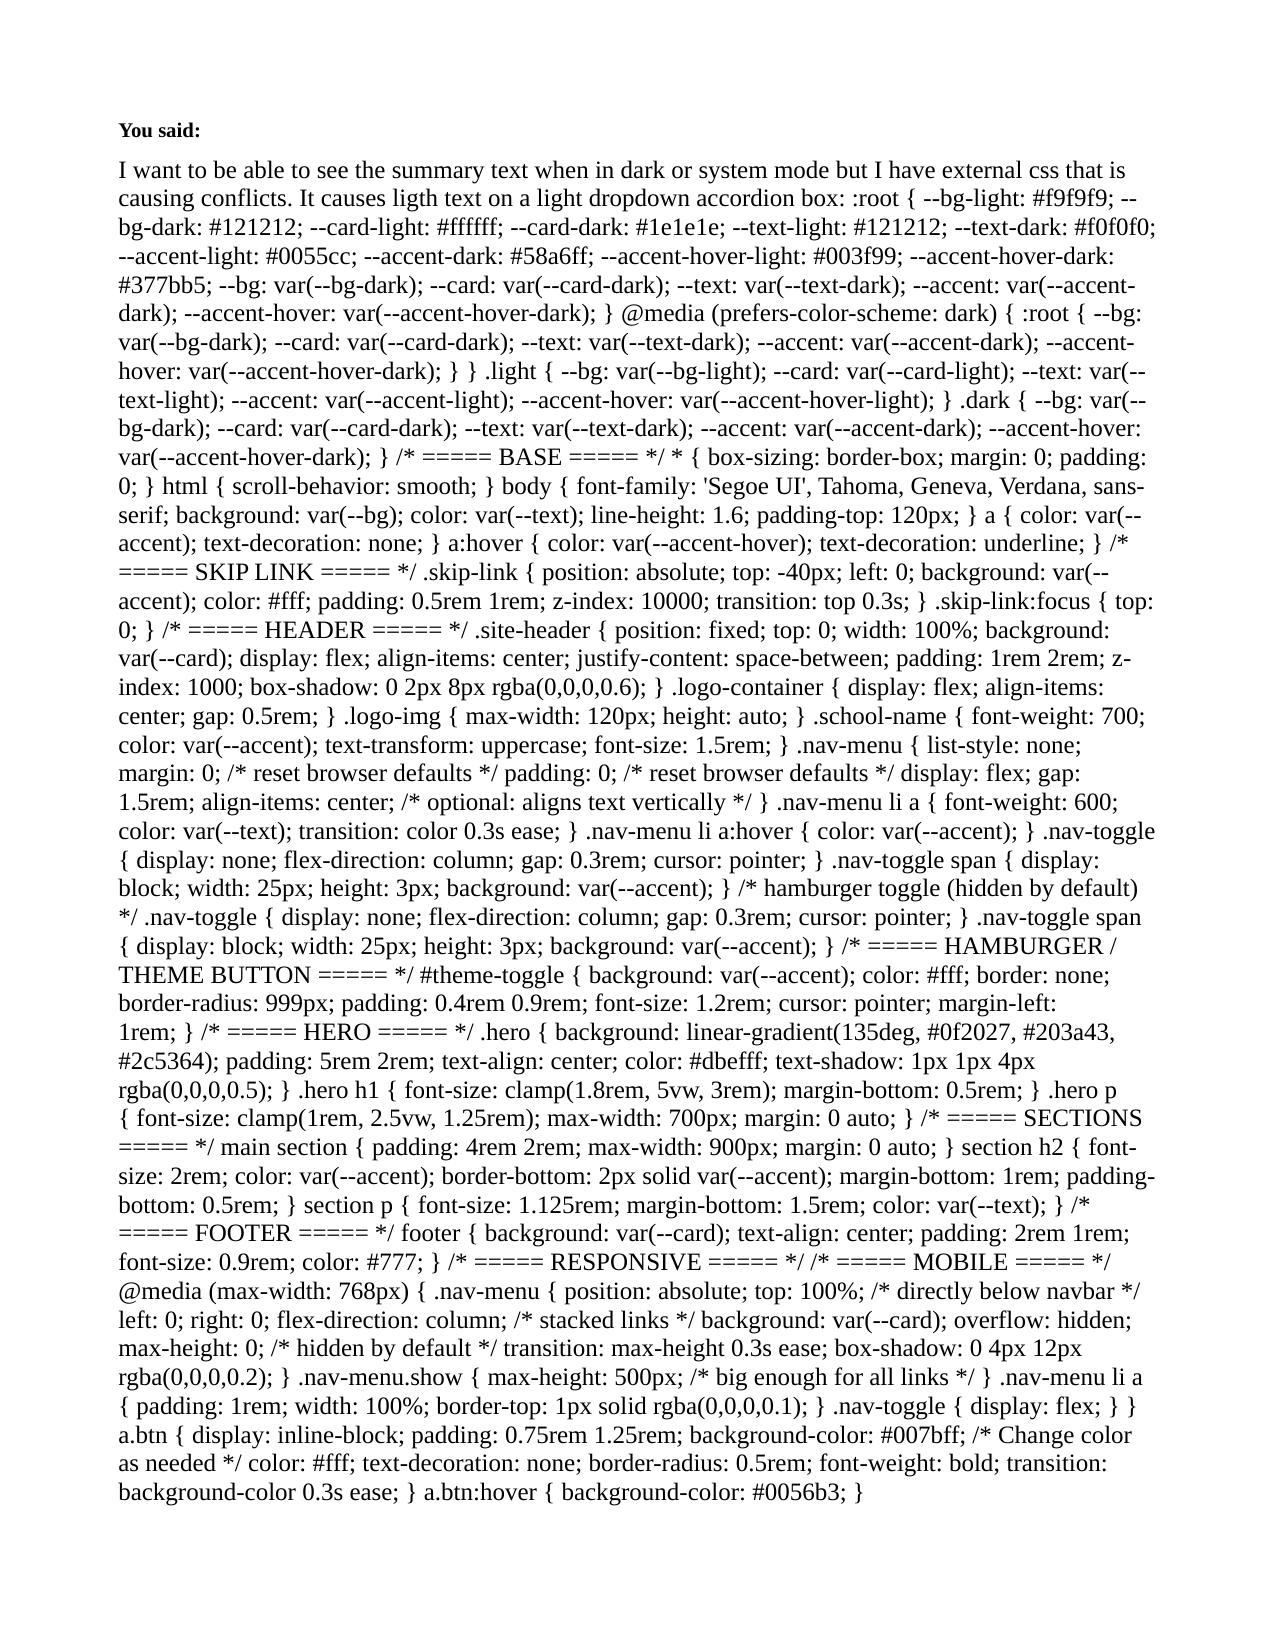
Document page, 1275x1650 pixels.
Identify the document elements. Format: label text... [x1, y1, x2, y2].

subtitle You said: [118, 118, 1157, 142]
text I want to be able to see the summary text when in dark or system mode but I have external css that is causing conflicts. It causes ligth text on a light dropdown accordion box: :root { --bg-light: #f9f9f9; --bg-dark: #121212; --card-light: #ffffff; --card-dark: #1e1e1e; --text-light: #121212; --text-dark: #f0f0f0; --accent-light: #0055cc; --accent-dark: #58a6ff; --accent-hover-light: #003f99; --accent-hover-dark: #377bb5; --bg: var(--bg-dark); --card: var(--card-dark); --text: var(--text-dark); --accent: var(--accent-dark); --accent-hover: var(--accent-hover-dark); } @media (prefers-color-scheme: dark) { :root { --bg: var(--bg-dark); --card: var(--card-dark); --text: var(--text-dark); --accent: var(--accent-dark); --accent-hover: var(--accent-hover-dark); } } .light { --bg: var(--bg-light); --card: var(--card-light); --text: var(--text-light); --accent: var(--accent-light); --accent-hover: var(--accent-hover-light); } .dark { --bg: var(--bg-dark); --card: var(--card-dark); --text: var(--text-dark); --accent: var(--accent-dark); --accent-hover: var(--accent-hover-dark); } /* ===== BASE ===== */ * { box-sizing: border-box; margin: 0; padding: 0; } html { scroll-behavior: smooth; } body { font-family: 'Segoe UI', Tahoma, Geneva, Verdana, sans-serif; background: var(--bg); color: var(--text); line-height: 1.6; padding-top: 120px; } a { color: var(--accent); text-decoration: none; } a:hover { color: var(--accent-hover); text-decoration: underline; } /* ===== SKIP LINK ===== */ .skip-link { position: absolute; top: -40px; left: 0; background: var(--accent); color: #fff; padding: 0.5rem 1rem; z-index: 10000; transition: top 0.3s; } .skip-link:focus { top: 0; } /* ===== HEADER ===== */ .site-header { position: fixed; top: 0; width: 100%; background: var(--card); display: flex; align-items: center; justify-content: space-between; padding: 1rem 2rem; z-index: 1000; box-shadow: 0 2px 8px rgba(0,0,0,0.6); } .logo-container { display: flex; align-items: center; gap: 0.5rem; } .logo-img { max-width: 120px; height: auto; } .school-name { font-weight: 700; color: var(--accent); text-transform: uppercase; font-size: 1.5rem; } .nav-menu { list-style: none; margin: 0; /* reset browser defaults */ padding: 0; /* reset browser defaults */ display: flex; gap: 1.5rem; align-items: center; /* optional: aligns text vertically */ } .nav-menu li a { font-weight: 600; color: var(--text); transition: color 0.3s ease; } .nav-menu li a:hover { color: var(--accent); } .nav-toggle { display: none; flex-direction: column; gap: 0.3rem; cursor: pointer; } .nav-toggle span { display: block; width: 25px; height: 3px; background: var(--accent); } /* hamburger toggle (hidden by default) */ .nav-toggle { display: none; flex-direction: column; gap: 0.3rem; cursor: pointer; } .nav-toggle span { display: block; width: 25px; height: 3px; background: var(--accent); } /* ===== HAMBURGER / THEME BUTTON ===== */ #theme-toggle { background: var(--accent); color: #fff; border: none; border-radius: 999px; padding: 0.4rem 0.9rem; font-size: 1.2rem; cursor: pointer; margin-left: 1rem; } /* ===== HERO ===== */ .hero { background: linear-gradient(135deg, #0f2027, #203a43, #2c5364); padding: 5rem 2rem; text-align: center; color: #dbefff; text-shadow: 1px 1px 4px rgba(0,0,0,0.5); } .hero h1 { font-size: clamp(1.8rem, 5vw, 3rem); margin-bottom: 0.5rem; } .hero p { font-size: clamp(1rem, 2.5vw, 1.25rem); max-width: 700px; margin: 0 auto; } /* ===== SECTIONS ===== */ main section { padding: 4rem 2rem; max-width: 900px; margin: 0 auto; } section h2 { font-size: 2rem; color: var(--accent); border-bottom: 2px solid var(--accent); margin-bottom: 1rem; padding-bottom: 0.5rem; } section p { font-size: 1.125rem; margin-bottom: 1.5rem; color: var(--text); } /* ===== FOOTER ===== */ footer { background: var(--card); text-align: center; padding: 2rem 1rem; font-size: 0.9rem; color: #777; } /* ===== RESPONSIVE ===== */ /* ===== MOBILE ===== */ @media (max-width: 768px) { .nav-menu { position: absolute; top: 100%; /* directly below navbar */ left: 0; right: 0; flex-direction: column; /* stacked links */ background: var(--card); overflow: hidden; max-height: 0; /* hidden by default */ transition: max-height 0.3s ease; box-shadow: 0 4px 12px rgba(0,0,0,0.2); } .nav-menu.show { max-height: 500px; /* big enough for all links */ } .nav-menu li a { padding: 1rem; width: 100%; border-top: 1px solid rgba(0,0,0,0.1); } .nav-toggle { display: flex; } } a.btn { display: inline-block; padding: 0.75rem 1.25rem; background-color: #007bff; /* Change color as needed */ color: #fff; text-decoration: none; border-radius: 0.5rem; font-weight: bold; transition: background-color 0.3s ease; } a.btn:hover { background-color: #0056b3; } [118, 155, 1157, 1506]
